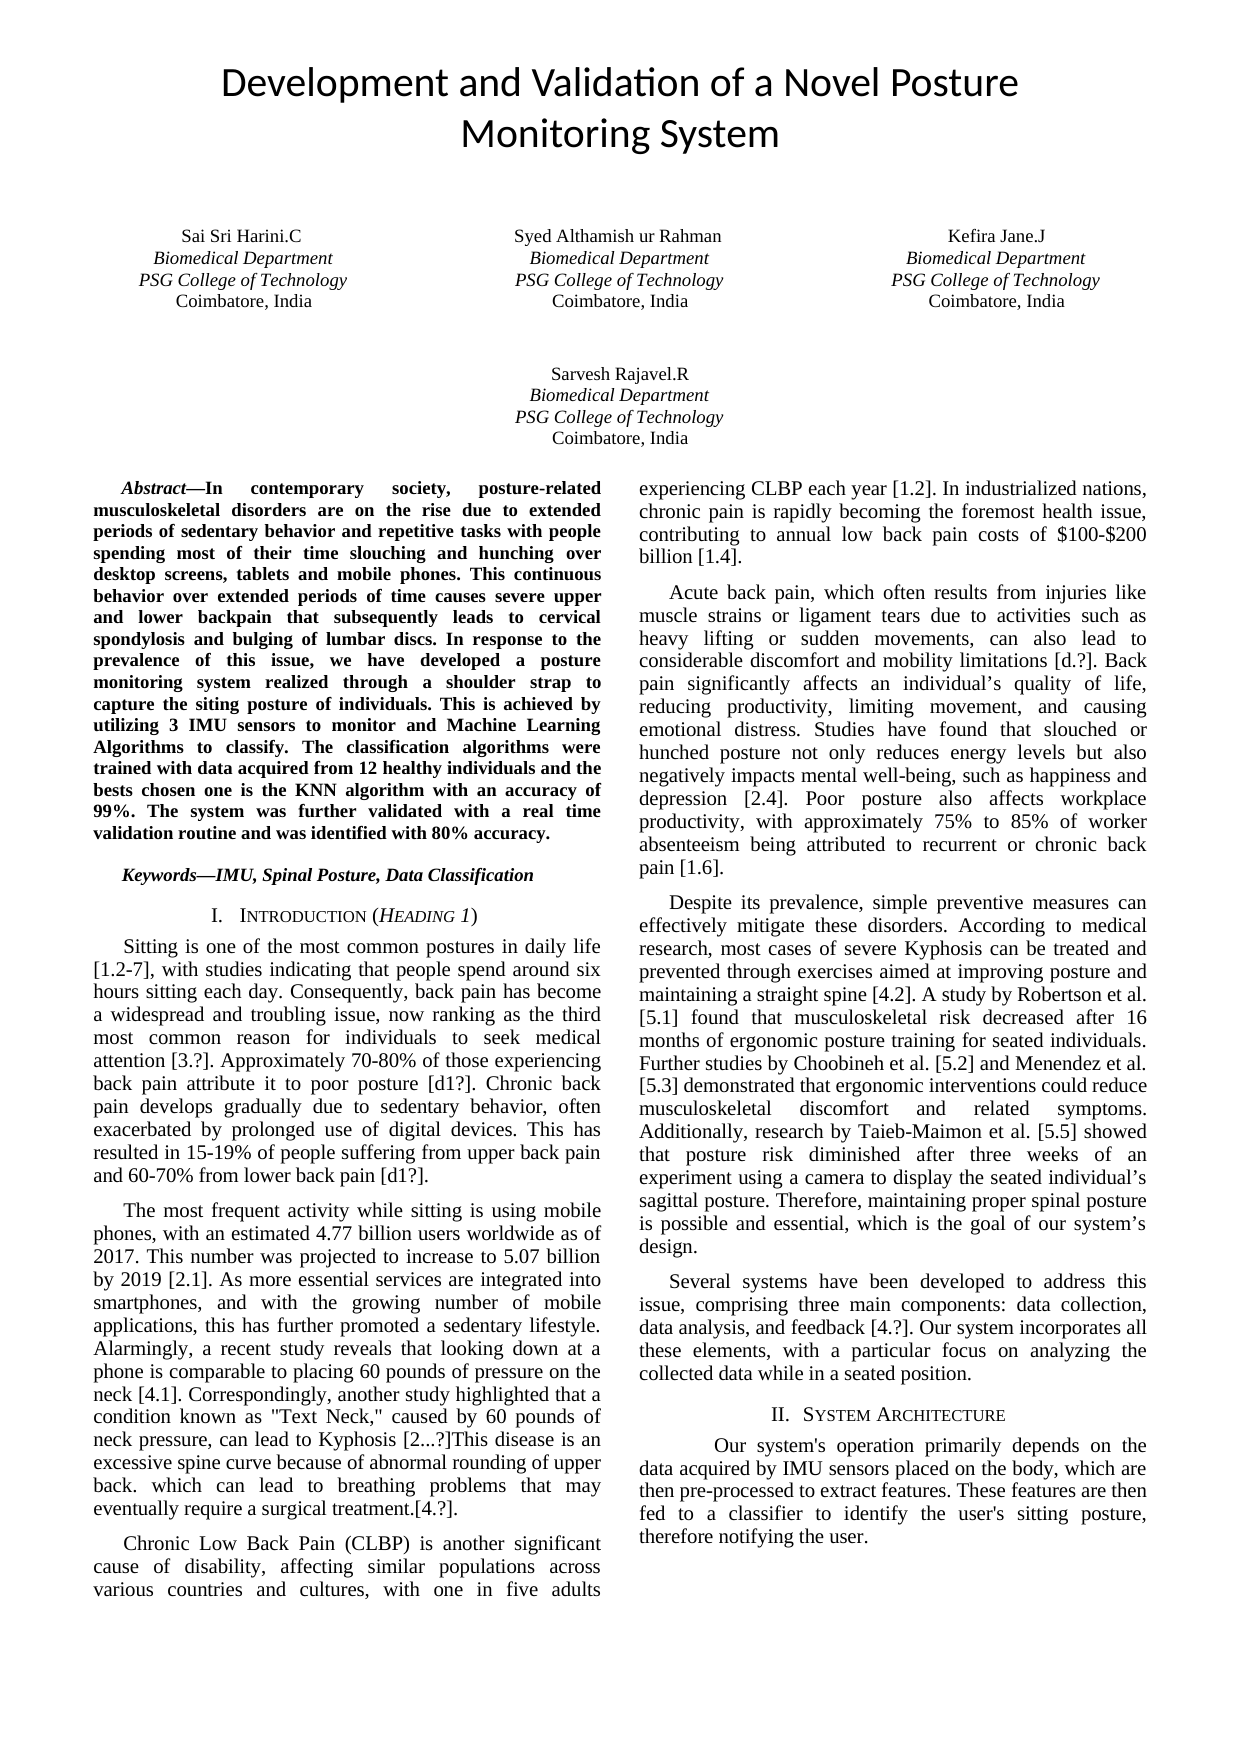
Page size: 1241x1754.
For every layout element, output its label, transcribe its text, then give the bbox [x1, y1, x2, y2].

text Acute back pain, which often results from injuries like muscle strains or ligament tears due to activities such as heavy lifting or sudden movements, can also lead to considerable discomfort and mobility limitations [d.?]. Back pain significantly affects an individual’s quality of life, reducing productivity, limiting movement, and causing emotional distress. Studies have found that slouched or hunched posture not only reduces energy levels but also negatively impacts mental well-being, such as happiness and depression [2.4]. Poor posture also affects workplace productivity, with approximately 75% to 85% of worker absenteeism being attributed to recurrent or chronic back pain [1.6]. [639, 581, 1147, 879]
text Several systems have been developed to address this issue, comprising three main components: data collection, data analysis, and feedback [4.?]. Our system incorporates all these elements, with a particular focus on analyzing the collected data while in a seated position. [639, 1270, 1147, 1385]
text Syed Althamish ur Rahman Biomedical Department PSG College of Technology Coimbatore, India [469, 225, 771, 312]
title Development and Validation of a Novel Posture Monitoring System [174, 56, 1066, 157]
text Keywords—IMU, Spinal Posture, Data Classification [93, 864, 601, 886]
text The most frequent activity while sitting is using mobile phones, with an estimated 4.77 billion users worldwide as of 2017. This number was projected to increase to 5.07 billion by 2019 [2.1]. As more essential services are integrated into smartphones, and with the growing number of mobile applications, this has further promoted a sedentary lifestyle. Alarmingly, a recent study reveals that looking down at a phone is comparable to placing 60 pounds of pressure on the neck [4.1]. Correspondingly, another study highlighted that a condition known as "Text Neck," caused by 60 pounds of neck pressure, can lead to Kyphosis [2...?]This disease is an excessive spine curve because of abnormal rounding of upper back. which can lead to breathing problems that may eventually require a surgical treatment.[4.?]. [93, 1199, 601, 1520]
text Abstract—In contemporary society, posture-related musculoskeletal disorders are on the rise due to extended periods of sedentary behavior and repetitive tasks with people spending most of their time slouching and hunching over desktop screens, tablets and mobile phones. This continuous behavior over extended periods of time causes severe upper and lower backpain that subsequently leads to cervical spondylosis and bulging of lumbar discs. In response to the prevalence of this issue, we have developed a posture monitoring system realized through a shoulder strap to capture the siting posture of individuals. This is achieved by utilizing 3 IMU sensors to monitor and Machine Learning Algorithms to classify. The classification algorithms were trained with data acquired from 12 healthy individuals and the bests chosen one is the KNN algorithm with an accuracy of 99%. The system was further validated with a real time validation routine and was identified with 80% accuracy. [93, 477, 601, 843]
text Despite its prevalence, simple preventive measures can effectively mitigate these disorders. According to medical research, most cases of severe Kyphosis can be treated and prevented through exercises aimed at improving posture and maintaining a straight spine [4.2]. A study by Robertson et al. [5.1] found that musculoskeletal risk decreased after 16 months of ergonomic posture training for seated individuals. Further studies by Choobineh et al. [5.2] and Menendez et al. [5.3] demonstrated that ergonomic interventions could reduce musculoskeletal discomfort and related symptoms. Additionally, research by Taieb-Maimon et al. [5.5] showed that posture risk diminished after three weeks of an experiment using a camera to display the seated individual’s sagittal posture. Therefore, maintaining proper spinal posture is possible and essential, which is the goal of our system’s design. [639, 891, 1147, 1258]
subtitle Introduction (Heading 1) [93, 902, 601, 927]
text Kefira Jane.J Biomedical Department PSG College of Technology Coimbatore, India [846, 225, 1147, 312]
subtitle System Architecture [639, 1401, 1147, 1426]
text Our system's operation primarily depends on the data acquired by IMU sensors placed on the body, which are then pre-processed to extract features. These features are then fed to a classifier to identify the user's sitting posture, therefore notifying the user. [639, 1434, 1147, 1548]
text Sitting is one of the most common postures in daily life [1.2-7], with studies indicating that people spend around six hours sitting each day. Consequently, back pain has become a widespread and troubling issue, now ranking as the third most common reason for individuals to seek medical attention [3.?]. Approximately 70-80% of those experiencing back pain attribute it to poor posture [d1?]. Chronic back pain develops gradually due to sedentary behavior, often exacerbated by prolonged use of digital devices. This has resulted in 15-19% of people suffering from upper back pain and 60-70% from lower back pain [d1?]. [93, 935, 601, 1187]
text Sai Sri Harini.C Biomedical Department PSG College of Technology Coimbatore, India [93, 225, 394, 338]
text Chronic Low Back Pain (CLBP) is another significant cause of disability, affecting similar populations across various countries and cultures, with one in five adults [93, 1533, 601, 1601]
text experiencing CLBP each year [1.2]. In industrialized nations, chronic pain is rapidly becoming the foremost health issue, contributing to annual low back pain costs of $100-$200 billion [1.4]. [639, 477, 1147, 568]
text Sarvesh Rajavel.R Biomedical Department PSG College of Technology Coimbatore, India [469, 362, 771, 449]
